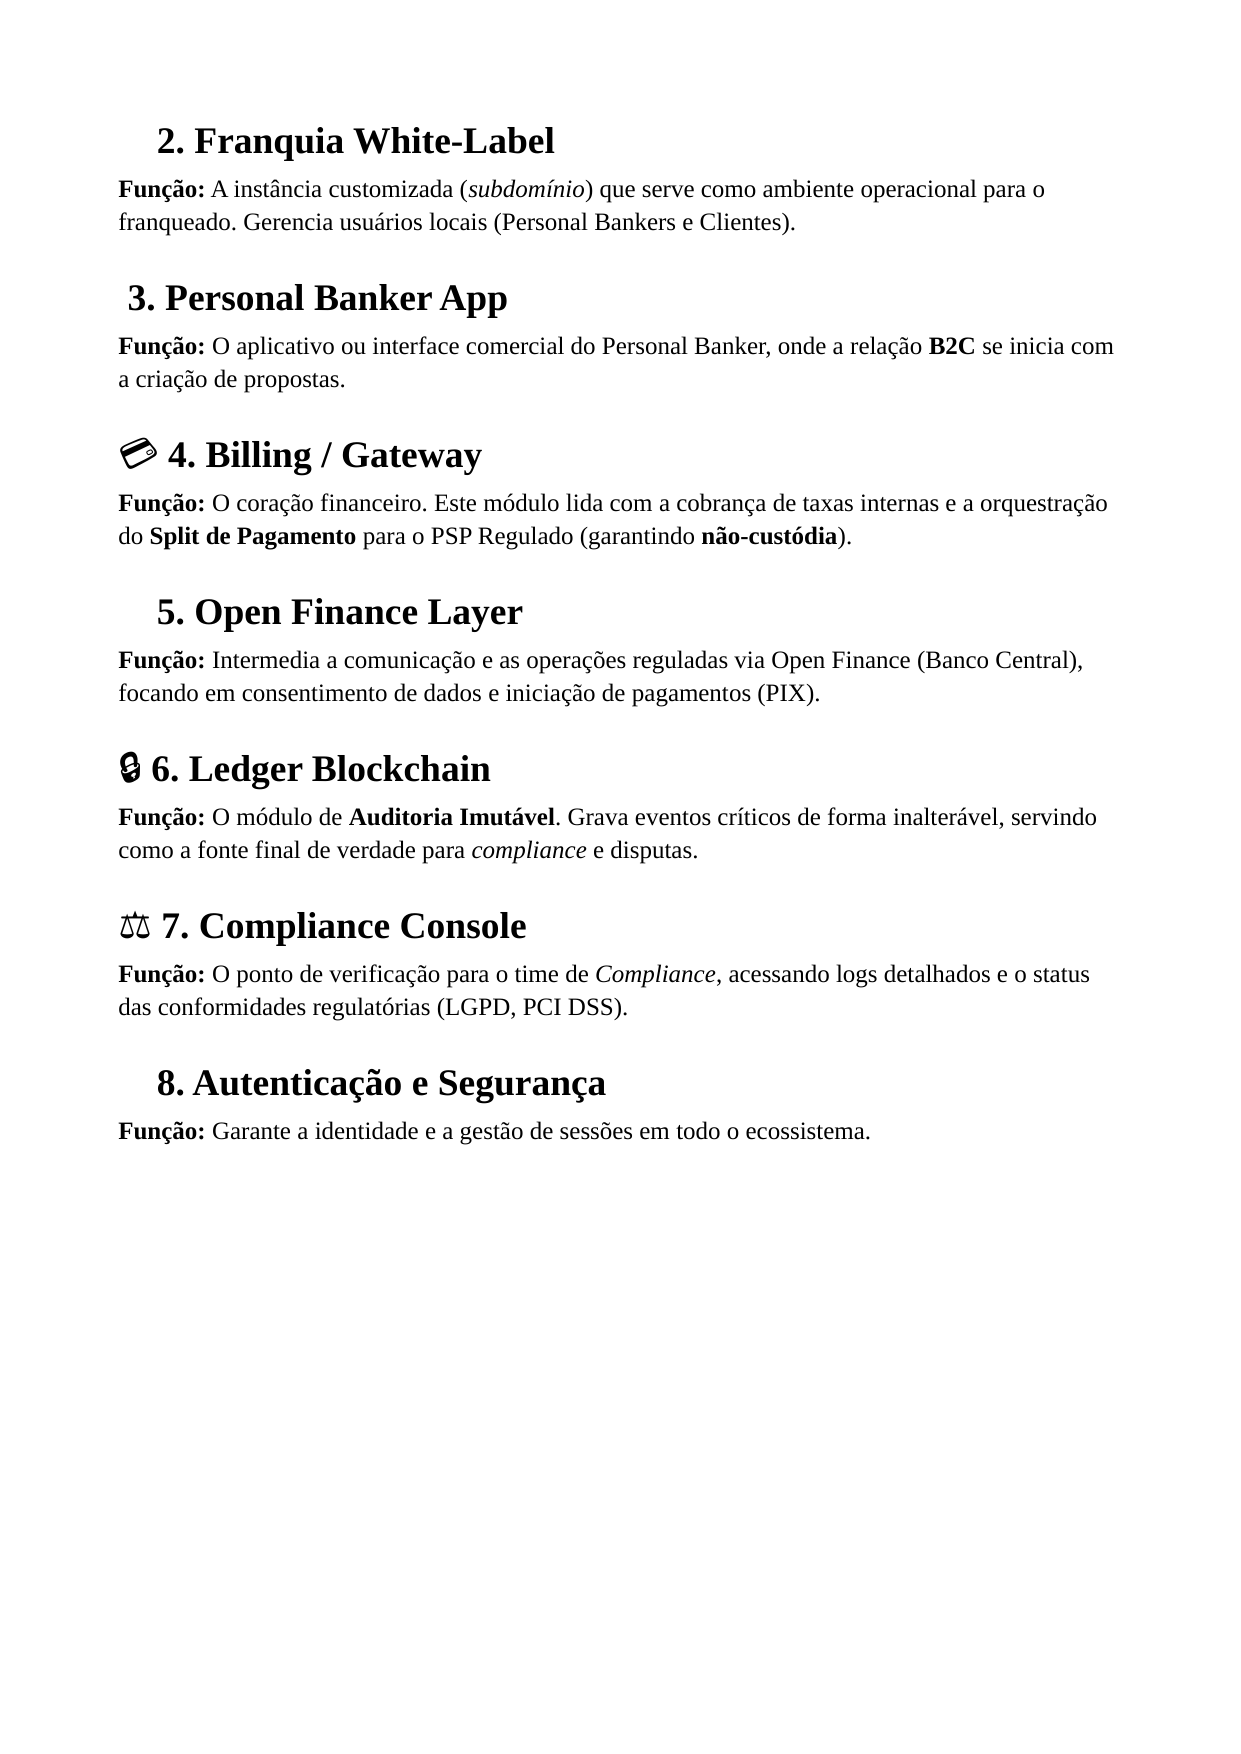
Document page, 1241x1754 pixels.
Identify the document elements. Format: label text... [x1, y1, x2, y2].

subtitle 🔐 8. Autenticação e Segurança [118, 1061, 1122, 1104]
text Função: Garante a identidade e a gestão de sessões em todo o ecossistema. [118, 1116, 1122, 1145]
text Função: O aplicativo ou interface comercial do Personal Banker, onde a relação B2C se inicia com a criação de propostas. [118, 331, 1122, 393]
subtitle 🔒 6. Ledger Blockchain [118, 746, 1122, 789]
text Função: O ponto de verificação para o time de Compliance, acessando logs detalhados e o status das conformidades regulatórias (LGPD, PCI DSS). [118, 959, 1122, 1021]
text Função: A instância customizada (subdomínio) que serve como ambiente operacional para o franqueado. Gerencia usuários locais (Personal Bankers e Clientes). [118, 174, 1122, 236]
subtitle 🧱 2. Franquia White-Label [118, 118, 1122, 161]
subtitle ⚖️ 7. Compliance Console [118, 903, 1122, 947]
text Função: O módulo de Auditoria Imutável. Grava eventos críticos de forma inalterável, servindo como a fonte final de verdade para compliance e disputas. [118, 802, 1122, 864]
subtitle 👩‍💼 3. Personal Banker App [118, 275, 1122, 318]
text Função: Intermedia a comunicação e as operações reguladas via Open Finance (Banco Central), focando em consentimento de dados e iniciação de pagamentos (PIX). [118, 645, 1122, 707]
subtitle 🔗 5. Open Finance Layer [118, 589, 1122, 632]
subtitle 💳 4. Billing / Gateway [118, 432, 1122, 475]
text Função: O coração financeiro. Este módulo lida com a cobrança de taxas internas e a orquestração do Split de Pagamento para o PSP Regulado (garantindo não-custódia). [118, 488, 1122, 550]
